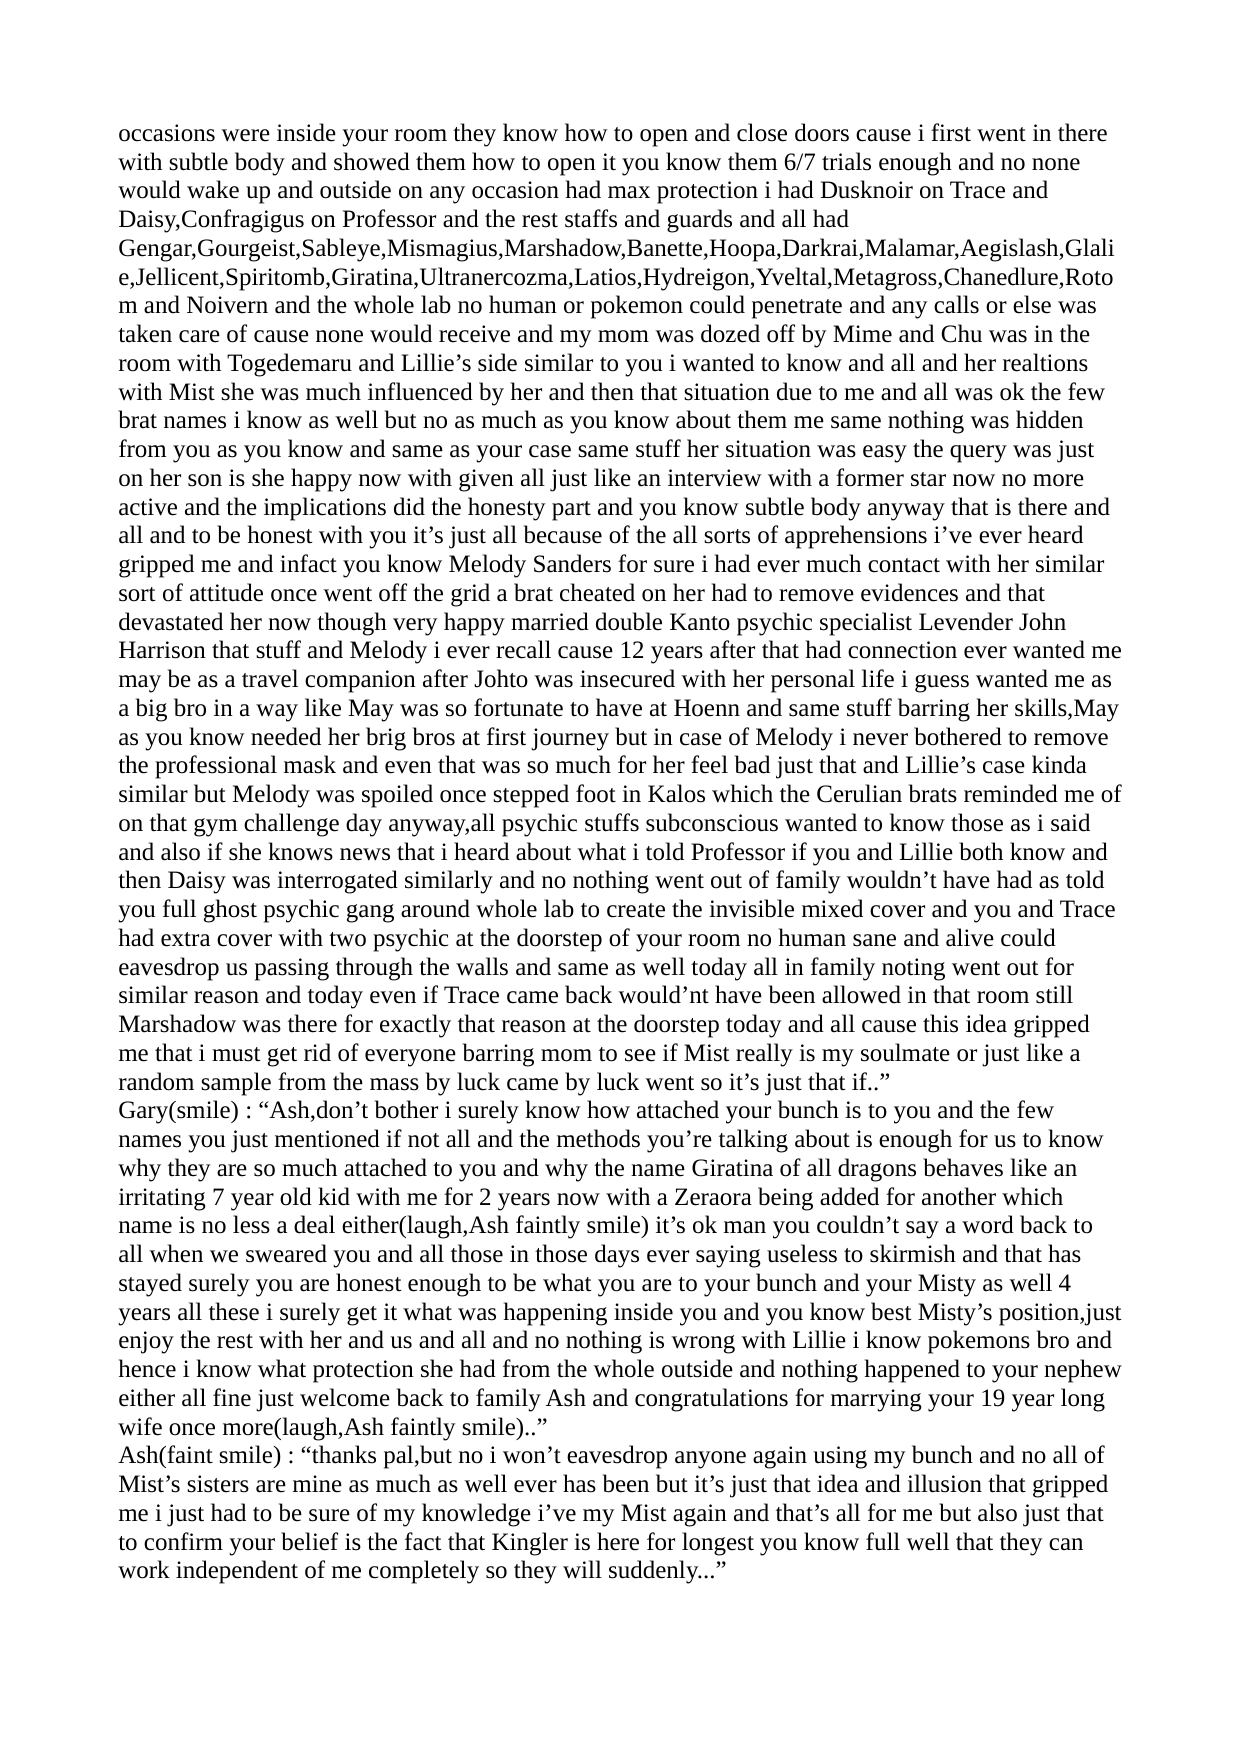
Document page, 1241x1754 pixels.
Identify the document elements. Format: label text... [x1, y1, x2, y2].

text Ash(faint smile) : “thanks pal,but no i won’t eavesdrop anyone again using my bunch and no all of Mist’s sisters are mine as much as well ever has been but it’s just that idea and illusion that gripped me i just had to be sure of my knowledge i’ve my Mist again and that’s all for me but also just that to confirm your belief is the fact that Kingler is here for longest you know full well that they can work independent of me completely so they will suddenly...” [118, 1441, 1122, 1584]
text occasions were inside your room they know how to open and close doors cause i first went in there with subtle body and showed them how to open it you know them 6/7 trials enough and no none would wake up and outside on any occasion had max protection i had Dusknoir on Trace and Daisy,Confragigus on Professor and the rest staffs and guards and all had Gengar,Gourgeist,Sableye,Mismagius,Marshadow,Banette,Hoopa,Darkrai,Malamar,Aegislash,Glalie,Jellicent,Spiritomb,Giratina,Ultranercozma,Latios,Hydreigon,Yveltal,Metagross,Chanedlure,Rotom and Noivern and the whole lab no human or pokemon could penetrate and any calls or else was taken care of cause none would receive and my mom was dozed off by Mime and Chu was in the room with Togedemaru and Lillie’s side similar to you i wanted to know and all and her realtions with Mist she was much influenced by her and then that situation due to me and all was ok the few brat names i know as well but no as much as you know about them me same nothing was hidden from you as you know and same as your case same stuff her situation was easy the query was just on her son is she happy now with given all just like an interview with a former star now no more active and the implications did the honesty part and you know subtle body anyway that is there and all and to be honest with you it’s just all because of the all sorts of apprehensions i’ve ever heard gripped me and infact you know Melody Sanders for sure i had ever much contact with her similar sort of attitude once went off the grid a brat cheated on her had to remove evidences and that devastated her now though very happy married double Kanto psychic specialist Levender John Harrison that stuff and Melody i ever recall cause 12 years after that had connection ever wanted me may be as a travel companion after Johto was insecured with her personal life i guess wanted me as a big bro in a way like May was so fortunate to have at Hoenn and same stuff barring her skills,May as you know needed her brig bros at first journey but in case of Melody i never bothered to remove the professional mask and even that was so much for her feel bad just that and Lillie’s case kinda similar but Melody was spoiled once stepped foot in Kalos which the Cerulian brats reminded me of on that gym challenge day anyway,all psychic stuffs subconscious wanted to know those as i said and also if she knows news that i heard about what i told Professor if you and Lillie both know and then Daisy was interrogated similarly and no nothing went out of family wouldn’t have had as told you full ghost psychic gang around whole lab to create the invisible mixed cover and you and Trace had extra cover with two psychic at the doorstep of your room no human sane and alive could eavesdrop us passing through the walls and same as well today all in family noting went out for similar reason and today even if Trace came back would’nt have been allowed in that room still Marshadow was there for exactly that reason at the doorstep today and all cause this idea gripped me that i must get rid of everyone barring mom to see if Mist really is my soulmate or just like a random sample from the mass by luck came by luck went so it’s just that if..” [118, 118, 1122, 1096]
text Gary(smile) : “Ash,don’t bother i surely know how attached your bunch is to you and the few names you just mentioned if not all and the methods you’re talking about is enough for us to know why they are so much attached to you and why the name Giratina of all dragons behaves like an irritating 7 year old kid with me for 2 years now with a Zeraora being added for another which name is no less a deal either(laugh,Ash faintly smile) it’s ok man you couldn’t say a word back to all when we sweared you and all those in those days ever saying useless to skirmish and that has stayed surely you are honest enough to be what you are to your bunch and your Misty as well 4 years all these i surely get it what was happening inside you and you know best Misty’s position,just enjoy the rest with her and us and all and no nothing is wrong with Lillie i know pokemons bro and hence i know what protection she had from the whole outside and nothing happened to your nephew either all fine just welcome back to family Ash and congratulations for marrying your 19 year long wife once more(laugh,Ash faintly smile)..” [118, 1096, 1122, 1441]
